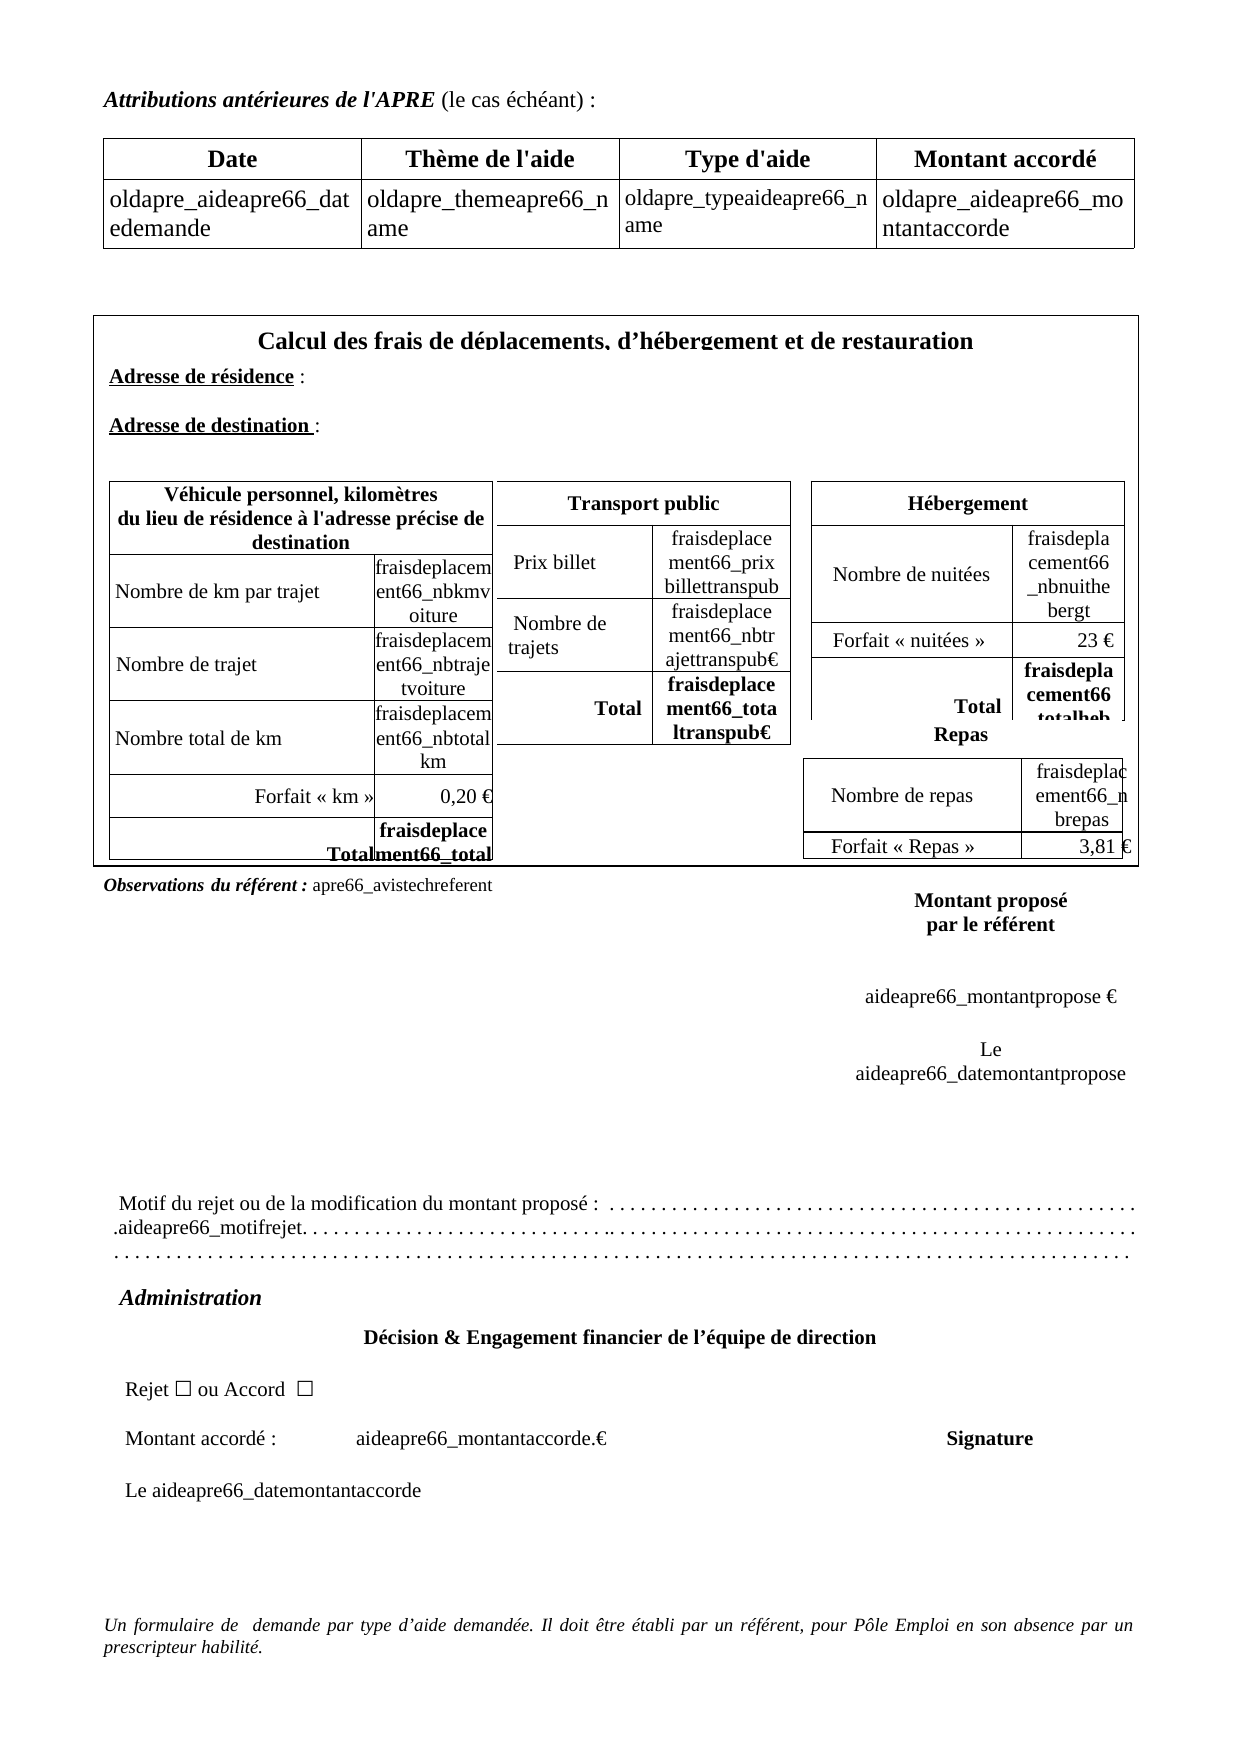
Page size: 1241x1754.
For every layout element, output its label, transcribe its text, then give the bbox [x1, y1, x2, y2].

table_header Nombre de repas [804, 759, 1021, 831]
text Le aideapre66_datemontantpropose [855, 1037, 1126, 1085]
table_cell Forfait « km » [110, 775, 374, 817]
text Adresse de destination : [109, 413, 1135, 437]
text Observations du référent : apre66_avistechreferent [99, 874, 846, 896]
table_header Type d'aide [620, 139, 876, 178]
table_cell fraisdeplacement66_totaltranspub€ [653, 672, 790, 744]
table_cell oldapre_typeaideapre66_name [620, 180, 876, 247]
table_cell Total [497, 672, 652, 744]
text Rejet ☐ ou Accord ☐ [119, 1377, 1120, 1401]
table_cell fraisdeplacement66_totalvehicule€ [375, 818, 492, 859]
table_header Montant accordé [877, 139, 1134, 178]
table_cell oldapre_themeapre66_name [362, 180, 619, 247]
text Adresse de résidence : [109, 364, 1135, 388]
table_cell fraisdeplacement66_prixbillettranspub [653, 526, 790, 598]
table_cell 3,81 € [1022, 833, 1122, 858]
table_cell Nombre de trajet [110, 628, 374, 700]
table_cell Nombre de km par trajet [110, 555, 374, 627]
table_cell Nombre total de km [110, 701, 374, 773]
text aideapre66_montantpropose € [855, 984, 1126, 1008]
table_cell Forfait « Repas » [804, 833, 1021, 858]
table_cell fraisdeplacement66_nbtrajetvoiture [375, 628, 492, 700]
table_cell Total [110, 818, 374, 859]
text Motif du rejet ou de la modification du montant proposé : . . . . . . . . . . . . . . . . . . . . . . . . . . . . . . . . . . . . . . . . . . . . . . . . . . . .aideapre66_motifrejet. . . . . . . . . . . . . . . . . . . . . . . . . . . . . .. . . . . . . . . . . . . . . . . . . . . . . . . . . . . . . . . . . . . . . . . . . . . . . . . . . . . . . . . . . . . . . . . . . . . . . . . . . . . . . . . . . . . . . . . . . . . . . . . . . . . . . . . . . . . . . . . . . . . . . . . . . . . . . . . . . . . . . . . . . . . . . . . . . . . . [112, 1191, 1137, 1272]
table_cell fraisdeplacement66_nbkmvoiture [375, 555, 492, 627]
text Calcul des frais de déplacements, d’hébergement et de restauration [95, 326, 1135, 349]
table_header fraisdeplacement66_nbrepas [1022, 759, 1122, 831]
table_cell Prix billet [497, 526, 652, 598]
text Attributions antérieures de l'APRE (le cas échéant) : [103, 87, 1134, 113]
table_cell oldapre_aideapre66_montantaccorde [877, 180, 1134, 247]
table_cell oldapre_aideapre66_datedemande [104, 180, 361, 247]
table_cell fraisdeplacement66_nbtotalkm [375, 701, 492, 773]
table_header Hébergement [812, 482, 1124, 524]
text Administration [106, 1284, 1143, 1310]
table_header Date [104, 139, 361, 178]
text Montant proposé [855, 888, 1126, 912]
table_cell Forfait « nuitées » [812, 623, 1012, 657]
table_cell Nombre de trajets [497, 599, 652, 671]
table_header Transport public [497, 482, 790, 524]
text Décision & Engagement financier de l’équipe de direction [119, 1324, 1120, 1349]
table_cell 0,20 € [375, 775, 492, 817]
table_cell Total [812, 658, 1012, 720]
text Montant accordé : aideapre66_montantaccorde.€ Signature [119, 1426, 1120, 1449]
table_header Thème de l'aide [362, 139, 619, 178]
table_cell fraisdeplacement66_nbnuithebergt [1013, 526, 1124, 622]
table_cell fraisdeplacement66_totalhebergt€ [1013, 658, 1124, 720]
text par le référent [855, 912, 1126, 936]
text Le aideapre66_datemontantaccorde [119, 1478, 1120, 1502]
table_cell fraisdeplacement66_nbtrajettranspub€ [653, 599, 790, 671]
table_cell Nombre de nuitées [812, 526, 1012, 622]
text Repas [801, 722, 1120, 746]
table_header Véhicule personnel, kilomètres du lieu de résidence à l'adresse précise de destination [110, 482, 492, 554]
table_cell 23 € [1013, 623, 1124, 657]
